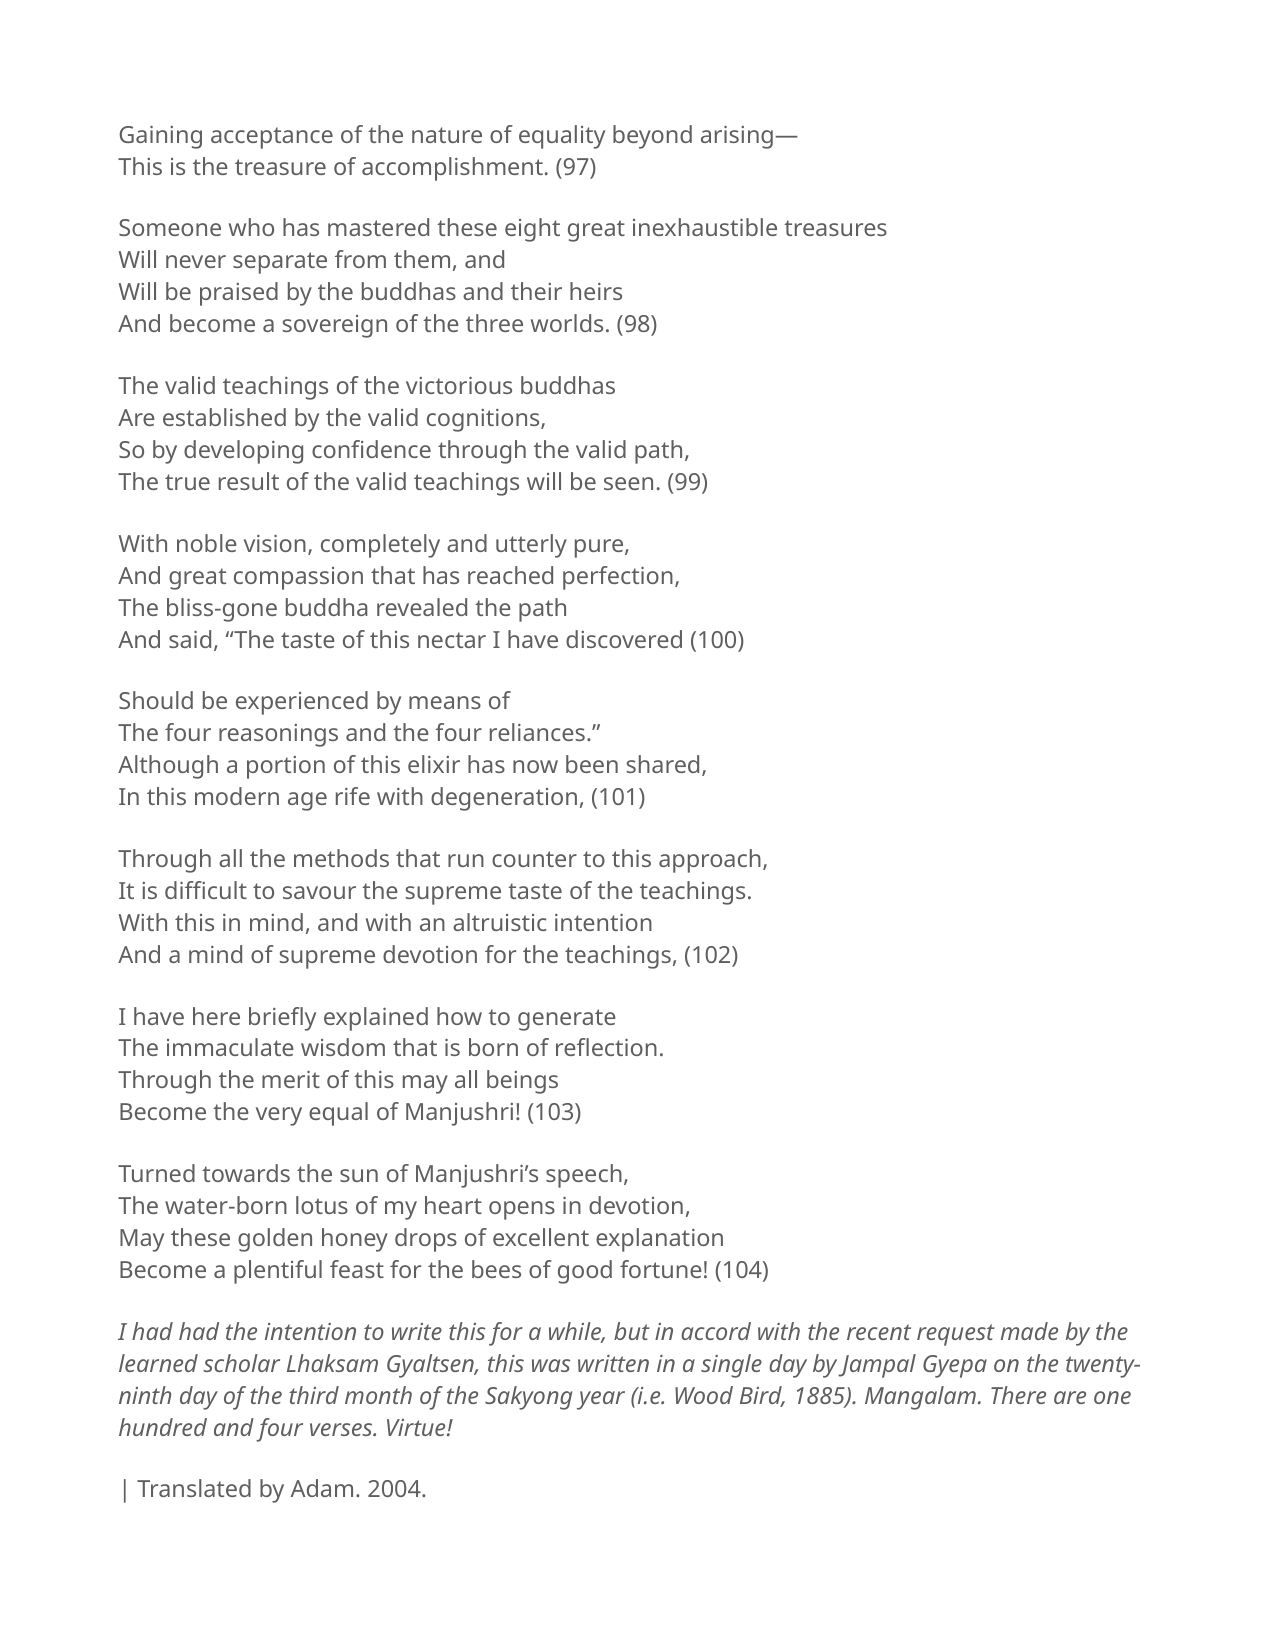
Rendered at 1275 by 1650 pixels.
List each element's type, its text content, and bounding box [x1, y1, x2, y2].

text The true result of the valid teachings will be seen. (99) [118, 465, 1157, 497]
text The immaculate wisdom that is born of reflection. [118, 1032, 1157, 1064]
text Are established by the valid cognitions, [118, 401, 1157, 433]
text Will be praised by the buddhas and their heirs [118, 276, 1157, 308]
text With this in mind, and with an altruistic intention [118, 906, 1157, 938]
text I had had the intention to write this for a while, but in accord with the recent request made by the learned scholar Lhaksam Gyaltsen, this was written in a single day by Jampal Gyepa on the twenty-ninth day of the third month of the Sakyong year (i.e. Wood Bird, 1885). Mangalam. There are one hundred and four verses. Virtue! [118, 1315, 1157, 1443]
text The four reasonings and the four reliances.” [118, 717, 1157, 748]
text Will never separate from them, and [118, 244, 1157, 276]
text Although a portion of this elixir has now been shared, [118, 748, 1157, 781]
text And a mind of supreme devotion for the teachings, (102) [118, 938, 1157, 970]
text And become a sovereign of the three worlds. (98) [118, 308, 1157, 340]
text In this modern age rife with degeneration, (101) [118, 781, 1157, 812]
text The water-born lotus of my heart opens in devotion, [118, 1189, 1157, 1221]
text It is difficult to savour the supreme taste of the teachings. [118, 874, 1157, 906]
text The bliss-gone buddha revealed the path [118, 591, 1157, 623]
text Gaining acceptance of the nature of equality beyond arising— [118, 118, 1157, 150]
text Someone who has mastered these eight great inexhaustible treasures [118, 212, 1157, 244]
text And said, “The taste of this nectar I have discovered (100) [118, 623, 1157, 655]
text Turned towards the sun of Manjushri’s speech, [118, 1157, 1157, 1189]
text | Translated by Adam. 2004. [118, 1473, 1157, 1504]
text So by developing confidence through the valid path, [118, 433, 1157, 465]
text Become the very equal of Manjushri! (103) [118, 1096, 1157, 1128]
text Become a plentiful feast for the bees of good fortune! (104) [118, 1253, 1157, 1285]
text With noble vision, completely and utterly pure, [118, 527, 1157, 559]
text I have here briefly explained how to generate [118, 1000, 1157, 1032]
text This is the treasure of accomplishment. (97) [118, 150, 1157, 182]
text Should be experienced by means of [118, 684, 1157, 717]
text The valid teachings of the victorious buddhas [118, 369, 1157, 401]
text Through all the methods that run counter to this approach, [118, 842, 1157, 874]
text Through the merit of this may all beings [118, 1064, 1157, 1096]
text May these golden honey drops of excellent explanation [118, 1221, 1157, 1253]
text And great compassion that has reached perfection, [118, 559, 1157, 591]
